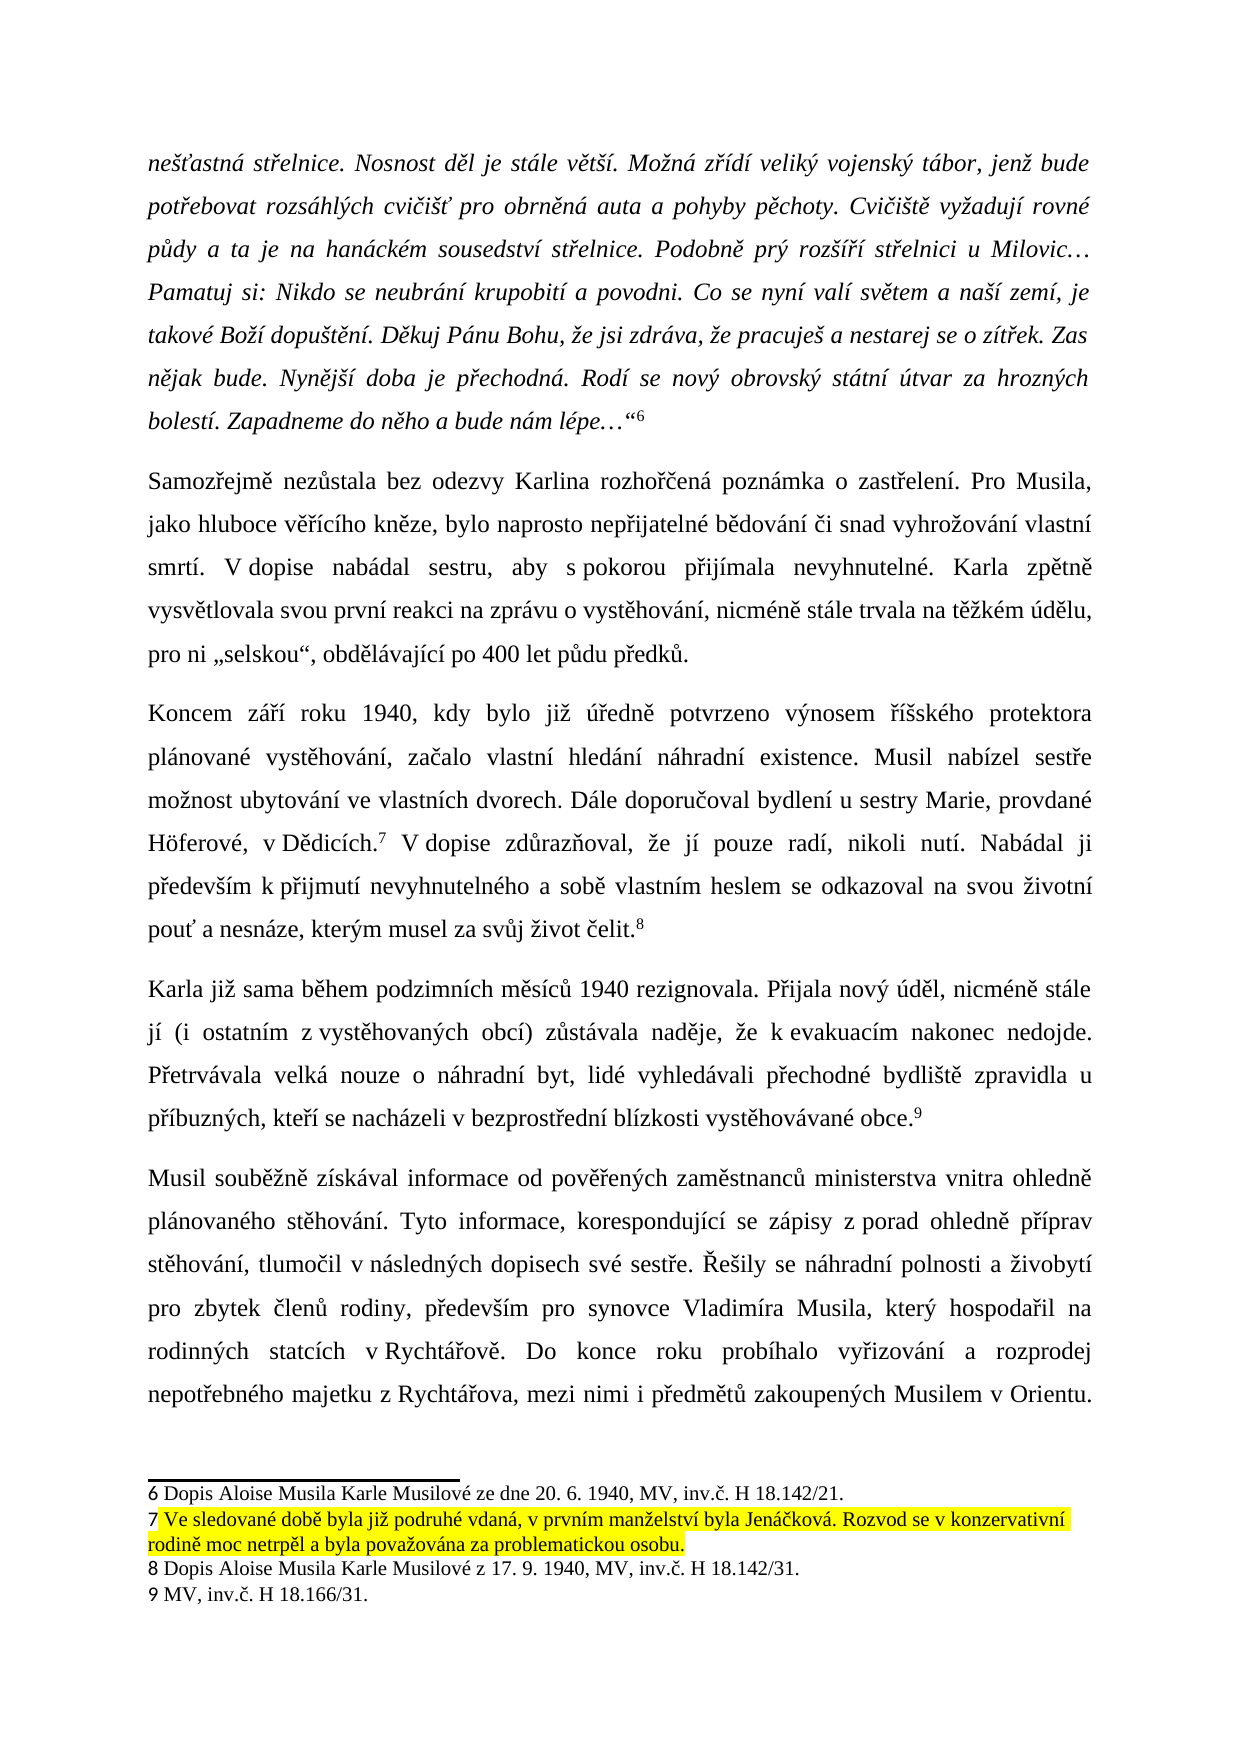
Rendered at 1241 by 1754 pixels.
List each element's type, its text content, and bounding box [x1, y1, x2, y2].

text Dopis Aloise Musila Karle Musilové z 17. 9. 1940, MV, inv.č. H 18.142/31. [148, 1556, 1093, 1581]
text Koncem září roku 1940, kdy bylo již úředně potvrzeno výnosem říšského protektora plánované vystěhování, začalo vlastní hledání náhradní existence. Musil nabízel sestře možnost ubytování ve vlastních dvorech. Dále doporučoval bydlení u sestry Marie, provdané Höferové, v Dědicích. V dopise zdůrazňoval, že jí pouze radí, nikoli nutí. Nabádal ji především k přijmutí nevyhnutelného a sobě vlastním heslem se odkazoval na svou životní pouť a nesnáze, kterým musel za svůj život čelit. [148, 698, 1093, 943]
text Samozřejmě nezůstala bez odezvy Karlina rozhořčená poznámka o zastřelení. Pro Musila, jako hluboce věřícího kněze, bylo naprosto nepřijatelné bědování či snad vyhrožování vlastní smrtí. V dopise nabádal sestru, aby s pokorou přijímala nevyhnutelné. Karla zpětně vysvětlovala svou první reakci na zprávu o vystěhování, nicméně stále trvala na těžkém údělu, pro ni „selskou“, obdělávající po 400 let půdu předků. [148, 466, 1093, 667]
text Musil souběžně získával informace od pověřených zaměstnanců ministerstva vnitra ohledně plánovaného stěhování. Tyto informace, korespondující se zápisy z porad ohledně příprav stěhování, tlumočil v následných dopisech své sestře. Řešily se náhradní polnosti a živobytí pro zbytek členů rodiny, především pro synovce Vladimíra Musila, který hospodařil na rodinných statcích v Rychtářově. Do konce roku probíhalo vyřizování a rozprodej nepotřebného majetku z Rychtářova, mezi nimi i předmětů zakoupených Musilem v Orientu. [148, 1163, 1093, 1408]
text Dopis Aloise Musila Karle Musilové ze dne 20. 6. 1940, MV, inv.č. H 18.142/21. [148, 1481, 1093, 1506]
text Ve sledované době byla již podruhé vdaná, v prvním manželství byla Jenáčková. Rozvod se v konzervativní rodině moc netrpěl a byla považována za problematickou osobu. [148, 1506, 1093, 1556]
text MV, inv.č. H 18.166/31. [148, 1581, 1093, 1606]
text Karla již sama během podzimních měsíců 1940 rezignovala. Přijala nový úděl, nicméně stále jí (i ostatním z vystěhovaných obcí) zůstávala naděje, že k evakuacím nakonec nedojde. Přetrvávala velká nouze o náhradní byt, lidé vyhledávali přechodné bydliště zpravidla u příbuzných, kteří se nacházeli v bezprostřední blízkosti vystěhovávané obce. [148, 974, 1093, 1132]
text nešťastná střelnice. Nosnost děl je stále větší. Možná zřídí veliký vojenský tábor, jenž bude potřebovat rozsáhlých cvičišť pro obrněná auta a pohyby pěchoty. Cvičiště vyžadují rovné půdy a ta je na hanáckém sousedství střelnice. Podobně prý rozšíří střelnici u Milovic…Pamatuj si: Nikdo se neubrání krupobití a povodni. Co se nyní valí světem a naší zemí, je takové Boží dopuštění. Děkuj Pánu Bohu, že jsi zdráva, že pracuješ a nestarej se o zítřek. Zas nějak bude. Nynější doba je přechodná. Rodí se nový obrovský státní útvar za hrozných bolestí. Zapadneme do něho a bude nám lépe…“ [148, 148, 1093, 435]
